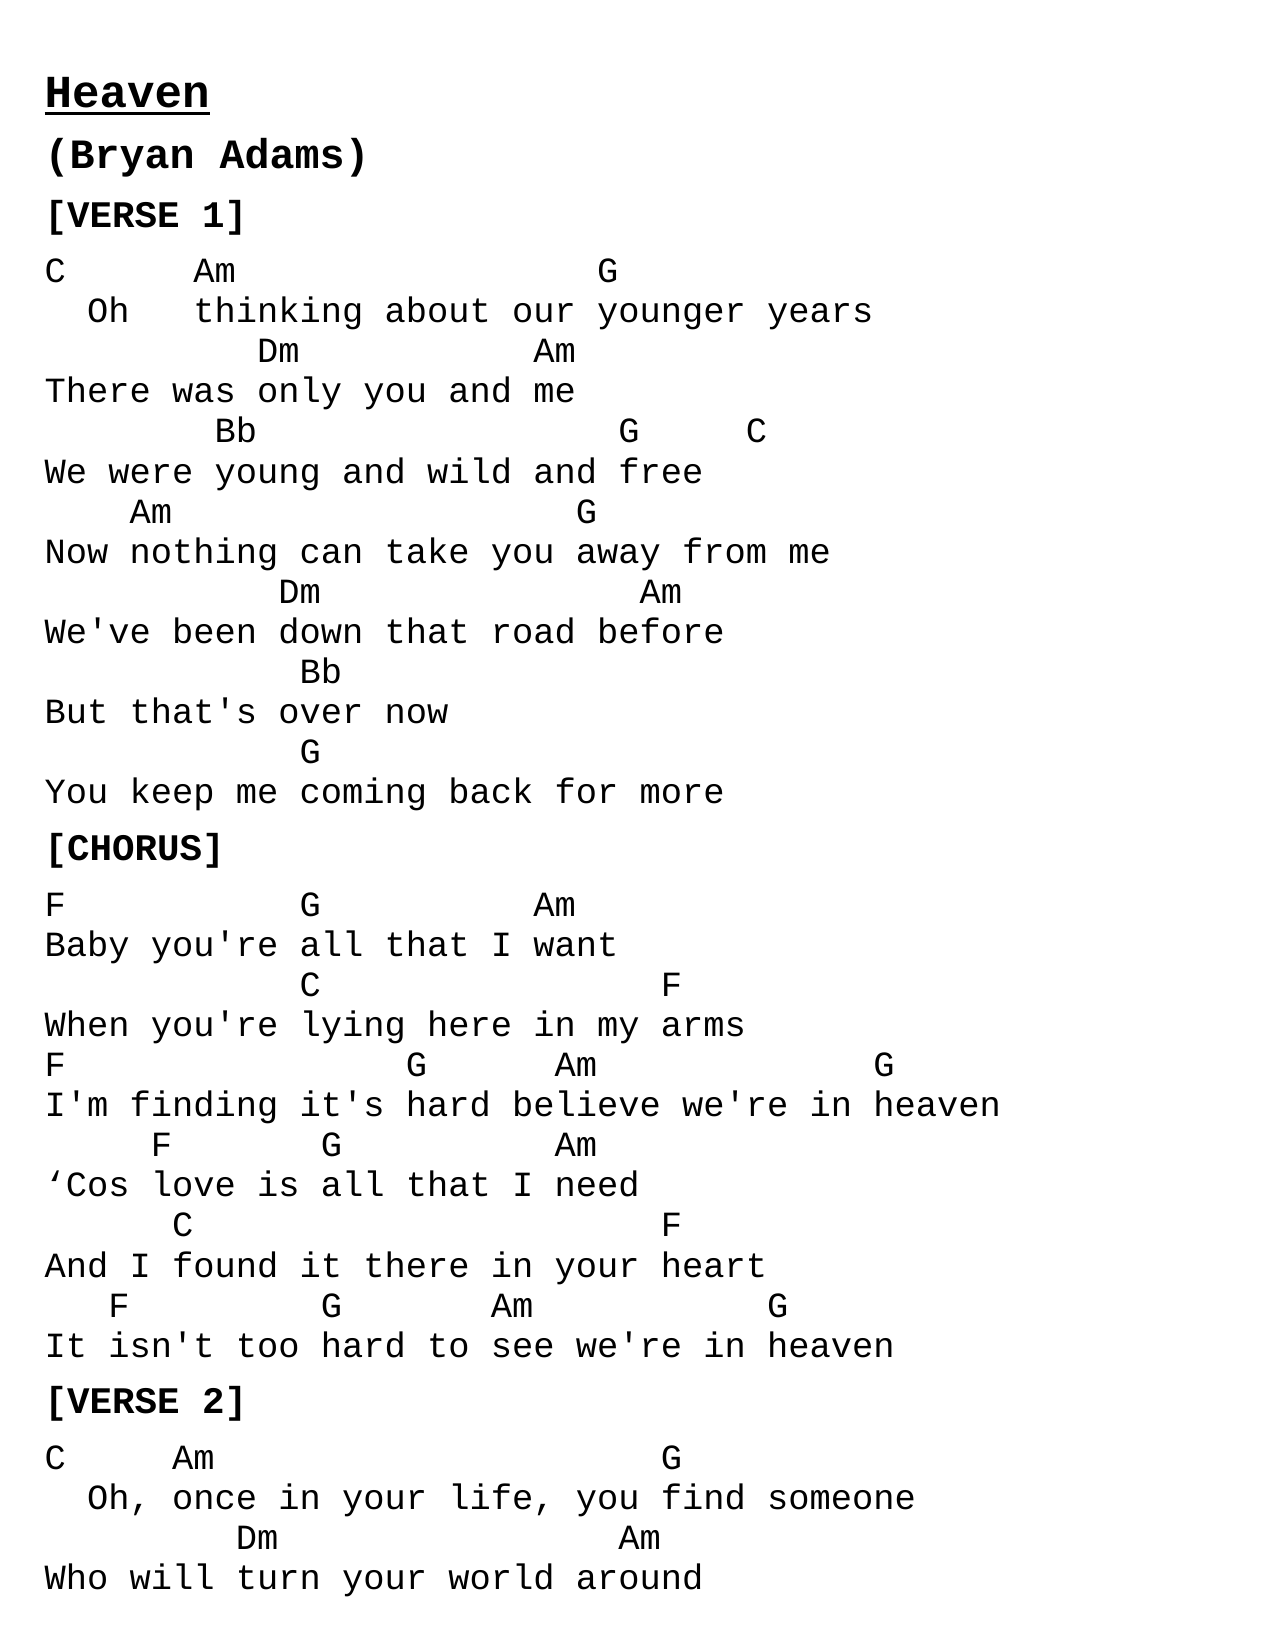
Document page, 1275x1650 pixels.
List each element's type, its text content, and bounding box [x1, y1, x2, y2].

text There was only you and me [44, 373, 1231, 413]
text F G Am G [44, 1288, 1231, 1328]
text We were young and wild and free [44, 453, 1231, 494]
text Dm Am [44, 333, 1231, 373]
text Bb [44, 654, 1231, 694]
text I'm finding it's hard believe we're in heaven [44, 1087, 1231, 1127]
text F G Am [44, 1127, 1231, 1167]
subtitle (Bryan Adams) [44, 134, 1231, 181]
text F G Am G [44, 1047, 1231, 1087]
text But that's over now [44, 694, 1231, 734]
text F G Am [44, 887, 1231, 927]
text When you're lying here in my arms [44, 1007, 1231, 1047]
text Oh thinking about our younger years [44, 293, 1231, 333]
text And I found it there in your heart [44, 1247, 1231, 1288]
subtitle [VERSE 1] [44, 196, 1231, 238]
subtitle [CHORUS] [44, 829, 1231, 872]
subtitle Heaven [44, 69, 1231, 121]
text C Am G [44, 253, 1231, 293]
text C F [44, 967, 1231, 1007]
text C F [44, 1207, 1231, 1247]
text It isn't too hard to see we're in heaven [44, 1328, 1231, 1368]
subtitle [VERSE 2] [44, 1383, 1231, 1425]
text We've been down that road before [44, 614, 1231, 654]
text Bb G C [44, 413, 1231, 453]
text Who will turn your world around [44, 1560, 1231, 1600]
text Oh, once in your life, you find someone [44, 1480, 1231, 1520]
text Dm Am [44, 1520, 1231, 1560]
text Dm Am [44, 574, 1231, 614]
text Baby you're all that I want [44, 927, 1231, 967]
text ‘Cos love is all that I need [44, 1167, 1231, 1207]
text G [44, 734, 1231, 774]
text Am G [44, 494, 1231, 534]
text You keep me coming back for more [44, 774, 1231, 814]
text Now nothing can take you away from me [44, 534, 1231, 574]
text C Am G [44, 1440, 1231, 1480]
